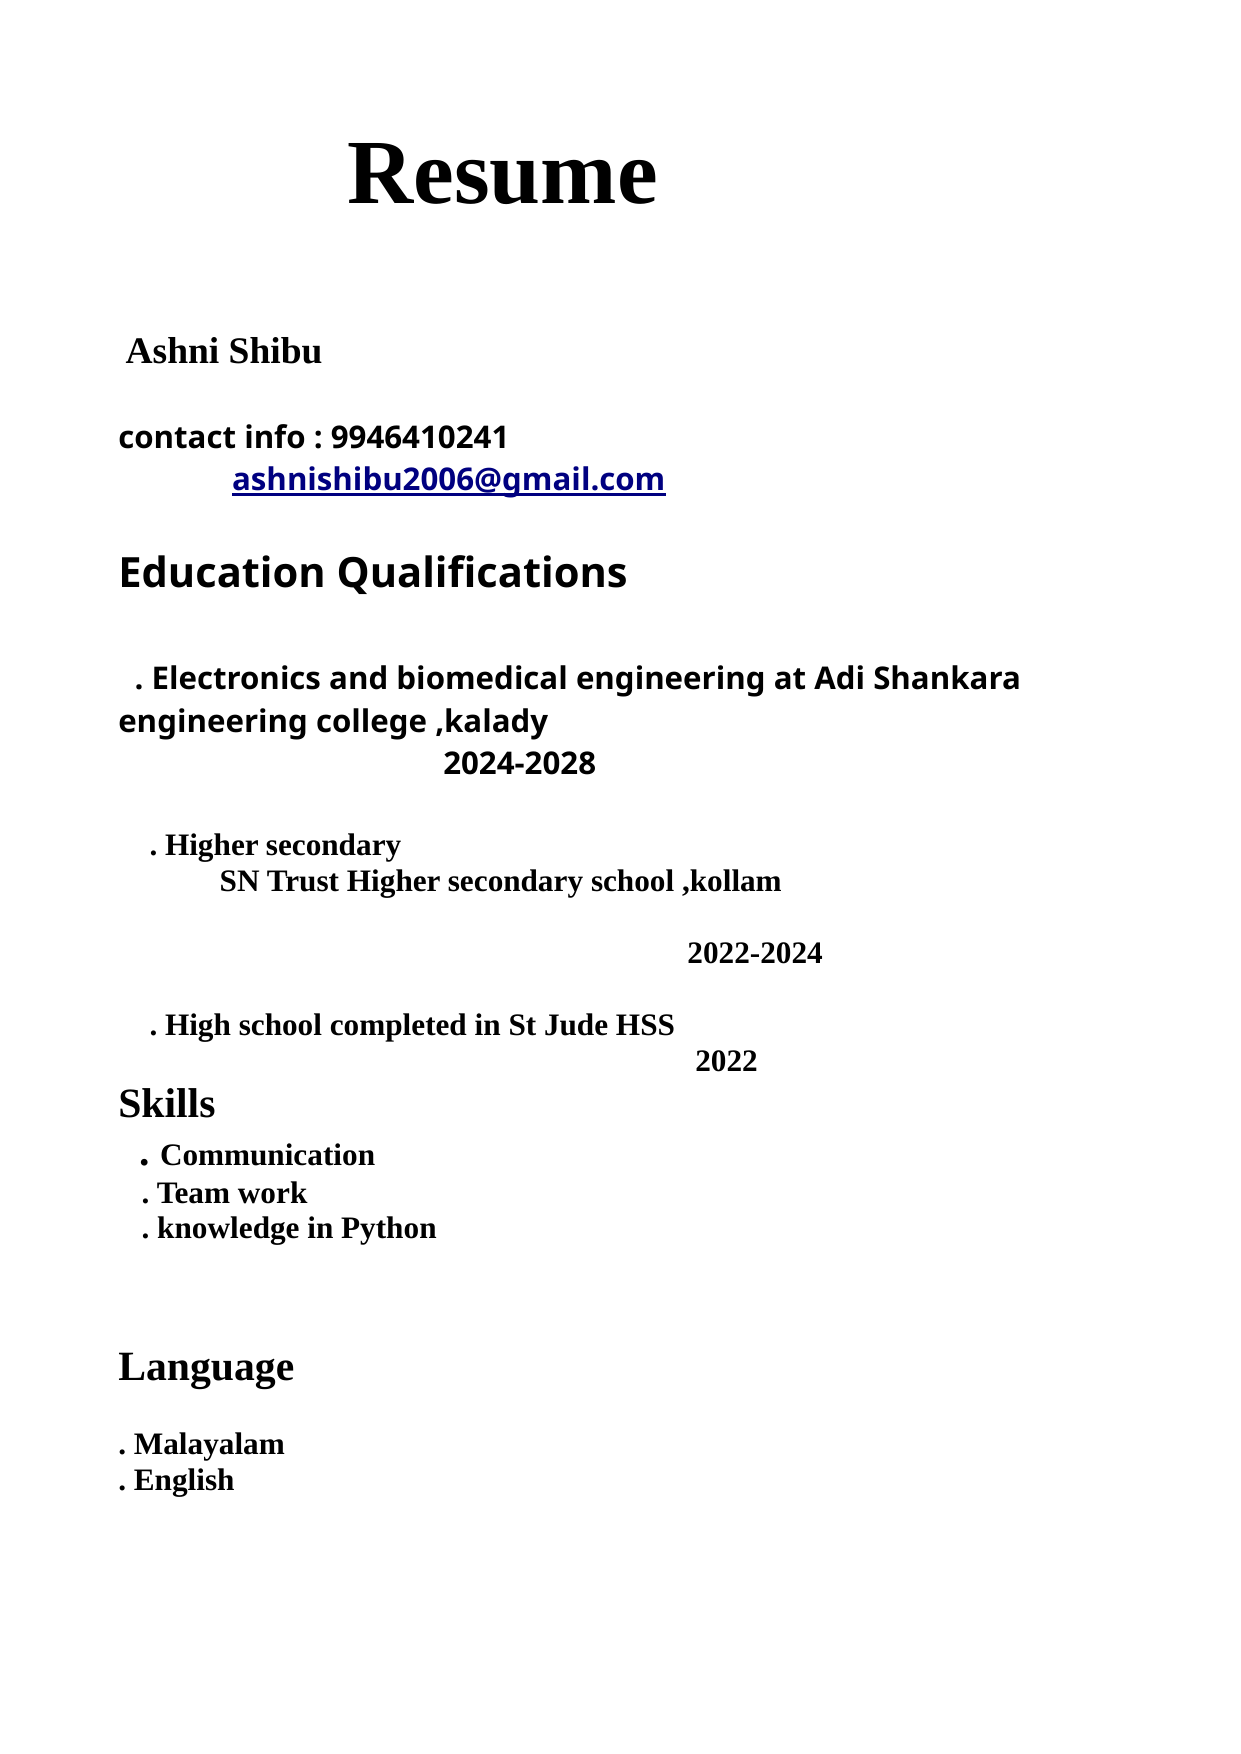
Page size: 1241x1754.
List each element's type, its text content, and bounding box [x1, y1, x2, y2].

text Skills [118, 1078, 1122, 1126]
text . Communication [118, 1126, 1122, 1174]
text Ashni Shibu [118, 329, 1122, 372]
text 2022 [118, 1042, 1122, 1078]
text . English [118, 1461, 1122, 1497]
text 2022-2024 [118, 934, 1122, 970]
text . knowledge in Python [118, 1210, 1122, 1246]
text . Malayalam [118, 1425, 1122, 1461]
text ashnishibu2006@gmail.com [118, 457, 1122, 500]
text SN Trust Higher secondary school ,kollam [118, 862, 1122, 898]
text 2024-2028 [118, 741, 1122, 784]
text Resume [118, 118, 1122, 223]
text . Team work [118, 1174, 1122, 1210]
text . Higher secondary [118, 826, 1122, 862]
text contact info : 9946410241 [118, 415, 1122, 457]
text Education Qualifications [118, 542, 1122, 599]
text Language [118, 1342, 1122, 1389]
text . High school completed in St Jude HSS [118, 1006, 1122, 1042]
text . Electronics and biomedical engineering at Adi Shankara engineering college ,kalady [118, 656, 1122, 741]
